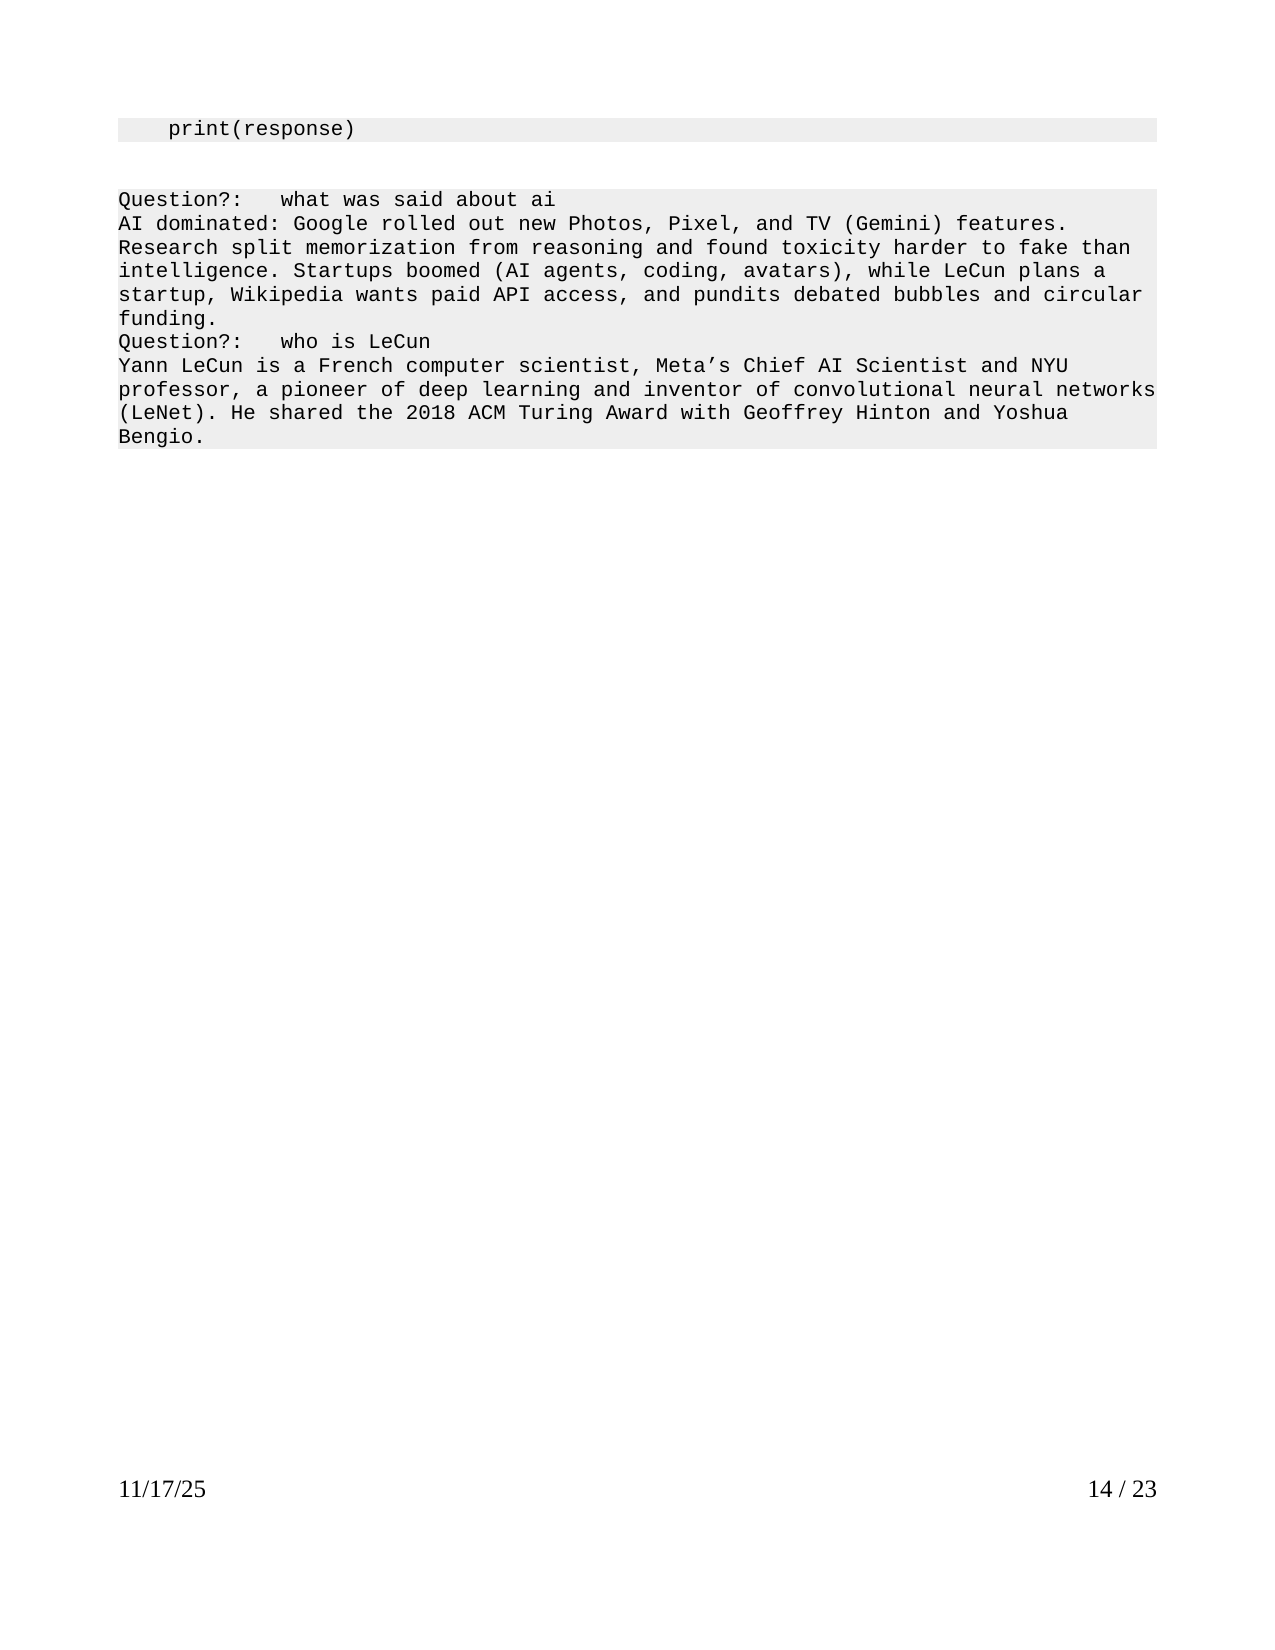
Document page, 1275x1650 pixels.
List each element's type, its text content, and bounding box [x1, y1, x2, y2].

text Question?: who is LeCun [118, 331, 1157, 355]
text AI dominated: Google rolled out new Photos, Pixel, and TV (Gemini) features. Research split memorization from reasoning and found toxicity harder to fake than intelligence. Startups boomed (AI agents, coding, avatars), while LeCun plans a startup, Wikipedia wants paid API access, and pundits debated bubbles and circular funding. [118, 213, 1157, 331]
text print(response) [118, 118, 1157, 142]
text Question?: what was said about ai [118, 189, 1157, 213]
text Yann LeCun is a French computer scientist, Meta’s Chief AI Scientist and NYU professor, a pioneer of deep learning and inventor of convolutional neural networks (LeNet). He shared the 2018 ACM Turing Award with Geoffrey Hinton and Yoshua Bengio. [118, 355, 1157, 449]
